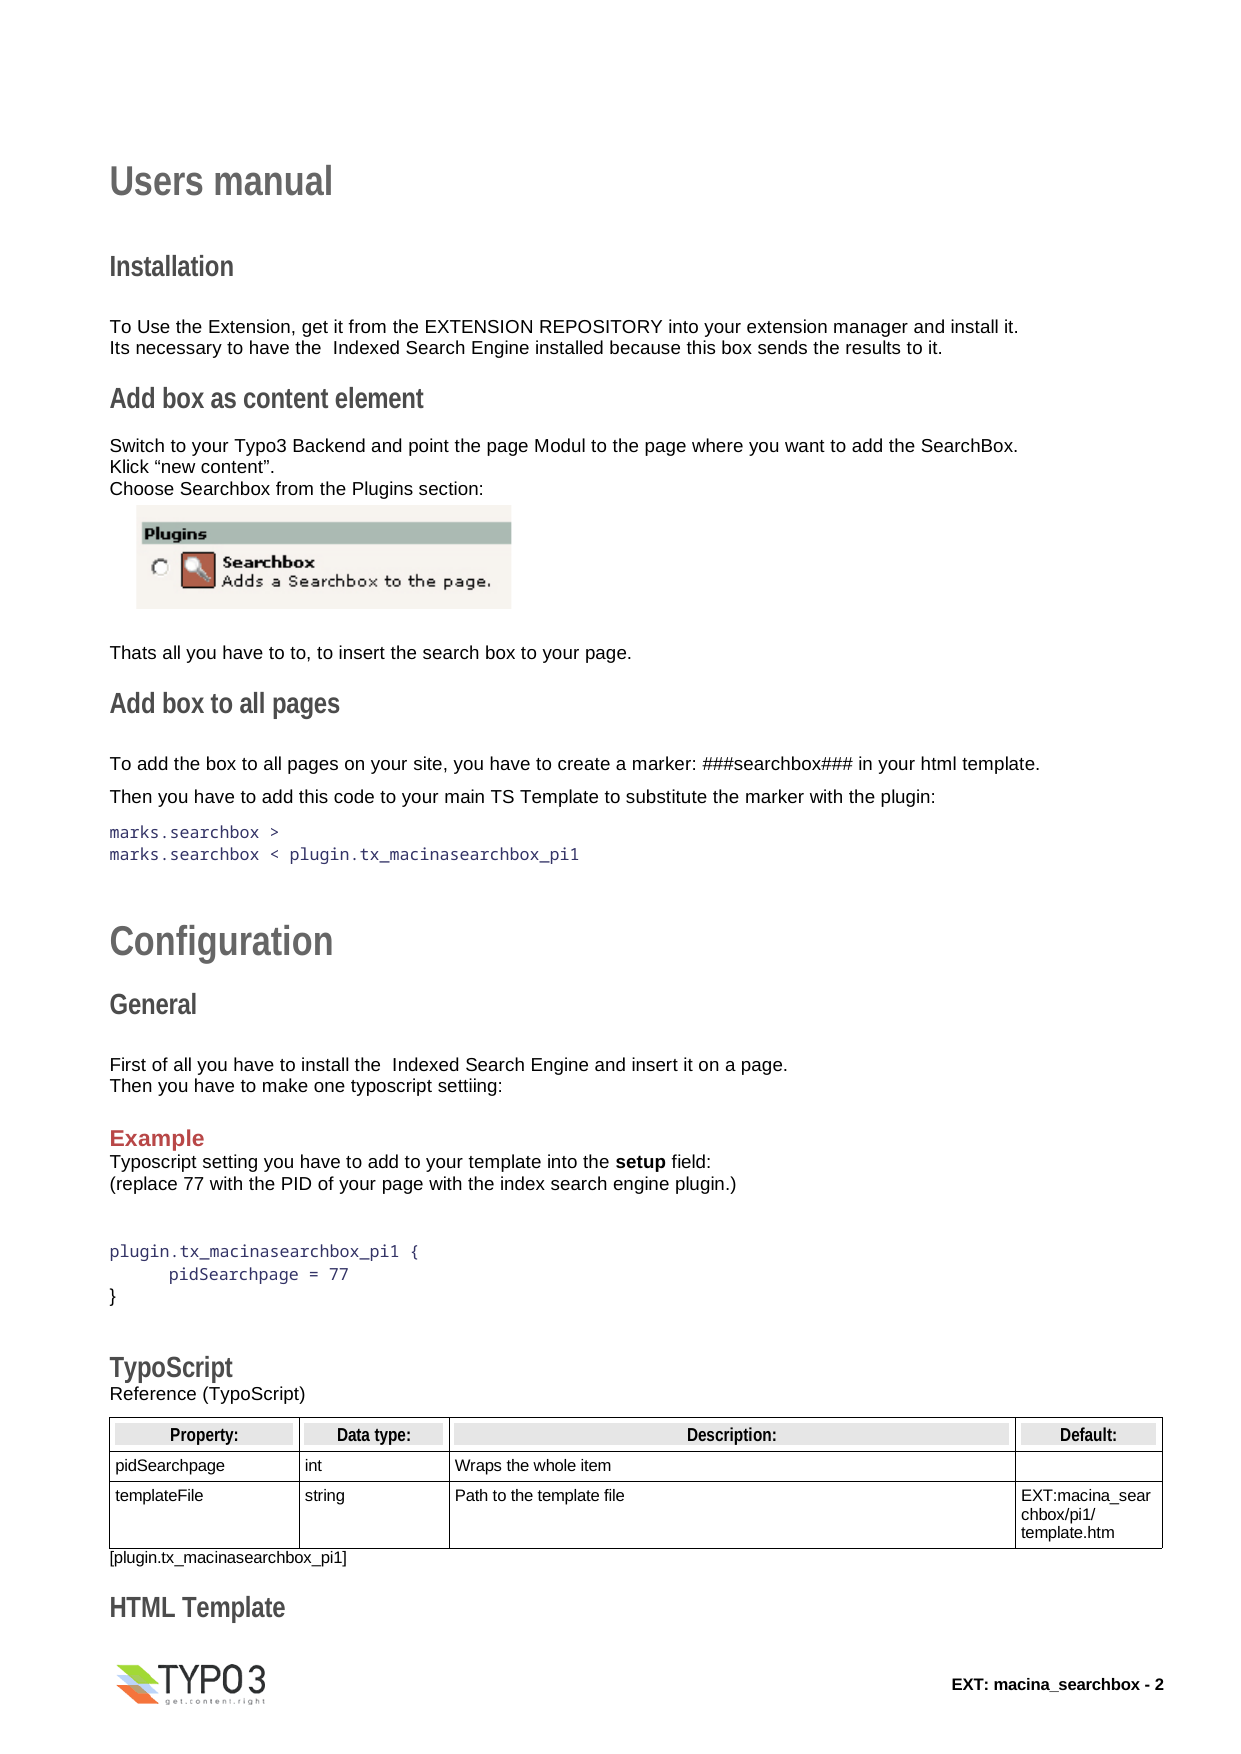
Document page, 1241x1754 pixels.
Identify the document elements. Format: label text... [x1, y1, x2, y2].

text Typoscript setting you have to add to your template into the setup field: (replace 77 with the PID of your page with the index search engine plugin.) [109, 1152, 1163, 1194]
picture [136, 505, 512, 609]
text To Use the Extension, get it from the EXTENSION REPOSITORY into your extension manager and install it. Its necessary to have the Indexed Search Engine installed because this box sends the results to it. [109, 316, 1163, 358]
subtitle Users manual [109, 157, 1163, 205]
text Switch to your Typo3 Backend and point the page Modul to the page where you want to add the SearchBox. Klick “new content”. Choose Searchbox from the Plugins section: [109, 415, 1163, 499]
table_cell pidSearchpage [110, 1452, 299, 1481]
subtitle Add box as content element [109, 382, 1163, 415]
text pidSearchpage = 77 [109, 1262, 1163, 1285]
text marks.searchbox < plugin.tx_macinasearchbox_pi1 [109, 843, 1163, 866]
table_cell int [300, 1452, 449, 1481]
subtitle General [109, 988, 1163, 1021]
subtitle Installation [109, 249, 1163, 282]
text plugin.tx_macinasearchbox_pi1 { [109, 1240, 1163, 1262]
table_cell Path to the template file [450, 1482, 1015, 1548]
text To add the box to all pages on your site, you have to create a marker: ###searchbox### in your html template. [109, 753, 1163, 774]
text [plugin.tx_macinasearchbox_pi1] [109, 1548, 1163, 1567]
subtitle Add box to all pages [109, 687, 1163, 720]
table_cell Wraps the whole item [450, 1452, 1015, 1481]
picture [111, 1659, 271, 1710]
table_cell templateFile [110, 1482, 299, 1548]
subtitle TypoScript [109, 1351, 1163, 1384]
text marks.searchbox > [109, 821, 1163, 843]
table_header Property: [110, 1418, 299, 1451]
subtitle HTML Template [109, 1590, 1163, 1623]
table_header Data type: [300, 1418, 449, 1451]
subtitle Configuration [109, 916, 1163, 964]
subtitle Example [109, 1126, 1163, 1152]
text } [109, 1285, 1163, 1327]
table_header Description: [450, 1418, 1015, 1451]
text First of all you have to install the Indexed Search Engine and insert it on a page. Then you have to make one typoscript settiing: [109, 1054, 1163, 1096]
text Thats all you have to to, to insert the search box to your page. [109, 642, 1163, 663]
table_cell EXT:macina_searchbox/pi1/template.htm [1016, 1482, 1162, 1548]
table_cell string [300, 1482, 449, 1548]
table_header Default: [1016, 1418, 1162, 1451]
table_cell [1016, 1452, 1162, 1481]
text Then you have to add this code to your main TS Template to substitute the marker with the plugin: [109, 787, 1163, 808]
text Reference (TypoScript) [109, 1384, 1163, 1405]
